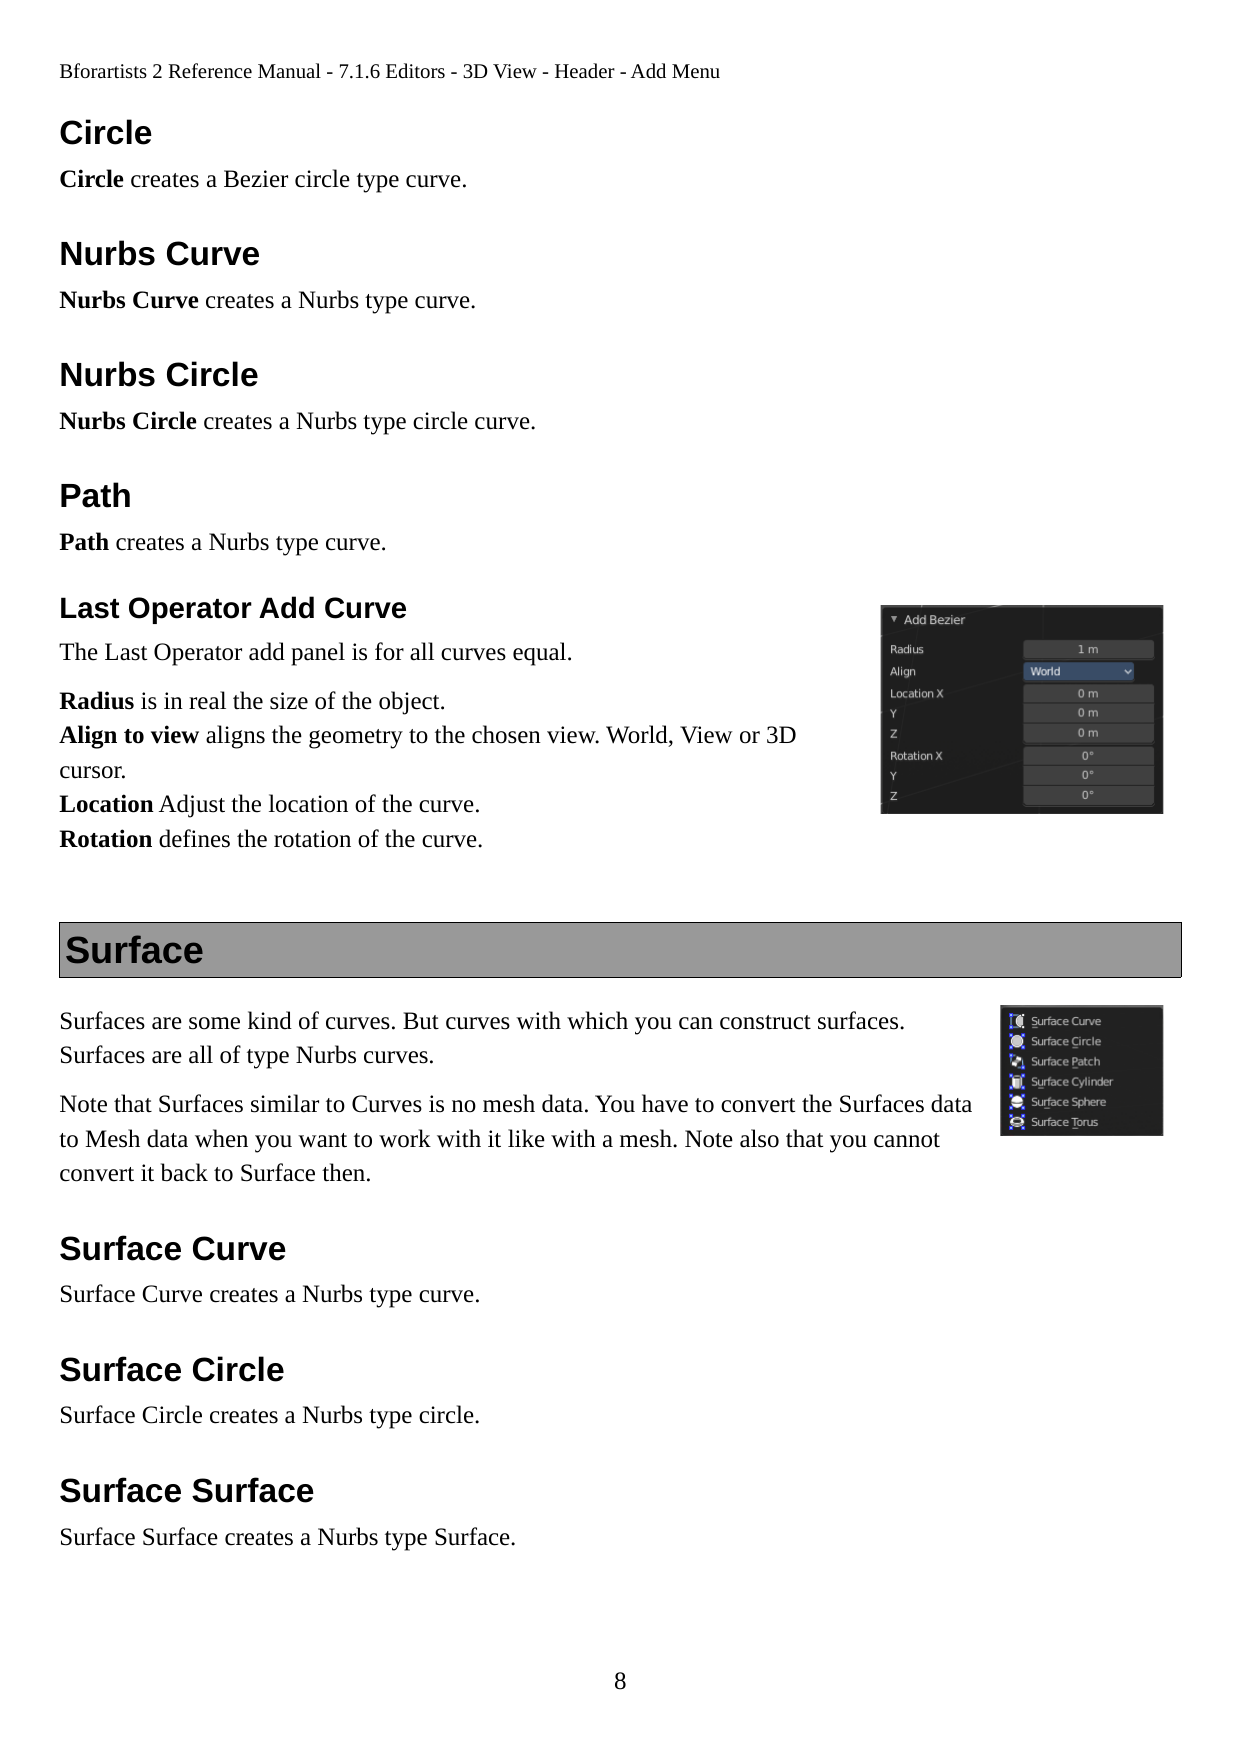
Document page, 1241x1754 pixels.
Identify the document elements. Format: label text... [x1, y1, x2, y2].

text Path creates a Nurbs type curve. [59, 527, 1181, 556]
picture [1000, 1005, 1164, 1136]
text Surfaces are some kind of curves. But curves with which you can construct surfaces. Surfaces are all of type Nurbs curves. [59, 1006, 1000, 1069]
subtitle Path [59, 476, 1181, 514]
subtitle Nurbs Curve [59, 234, 1181, 272]
text Nurbs Curve creates a Nurbs type curve. [59, 285, 1181, 313]
text Surface Surface creates a Nurbs type Surface. [59, 1522, 1181, 1550]
subtitle Surface Surface [59, 1470, 1181, 1509]
text Surface Circle creates a Nurbs type circle. [59, 1401, 1181, 1429]
text The Last Operator add panel is for all curves equal. [59, 637, 880, 666]
table_header Surface [60, 923, 1181, 977]
subtitle Circle [59, 113, 1181, 151]
picture [880, 605, 1164, 814]
text Note that Surfaces similar to Curves is no mesh data. You have to convert the Surfaces data to Mesh data when you want to work with it like with a mesh. Note also that you cannot convert it back to Surface then. [59, 1089, 1181, 1187]
subtitle Surface Circle [59, 1349, 1181, 1388]
subtitle Nurbs Circle [59, 355, 1181, 393]
subtitle Last Operator Add Curve [59, 591, 1181, 624]
text Radius is in real the size of the object. Align to view aligns the geometry to the chosen view. World, View or 3D cursor. Location Adjust the location of the curve. Rotation defines the rotation of the curve. [59, 686, 1181, 852]
subtitle Surface Curve [59, 1228, 1181, 1267]
text Circle creates a Bezier circle type curve. [59, 164, 1181, 192]
text Surface Curve creates a Nurbs type curve. [59, 1279, 1181, 1308]
text Nurbs Circle creates a Nurbs type circle curve. [59, 406, 1181, 434]
